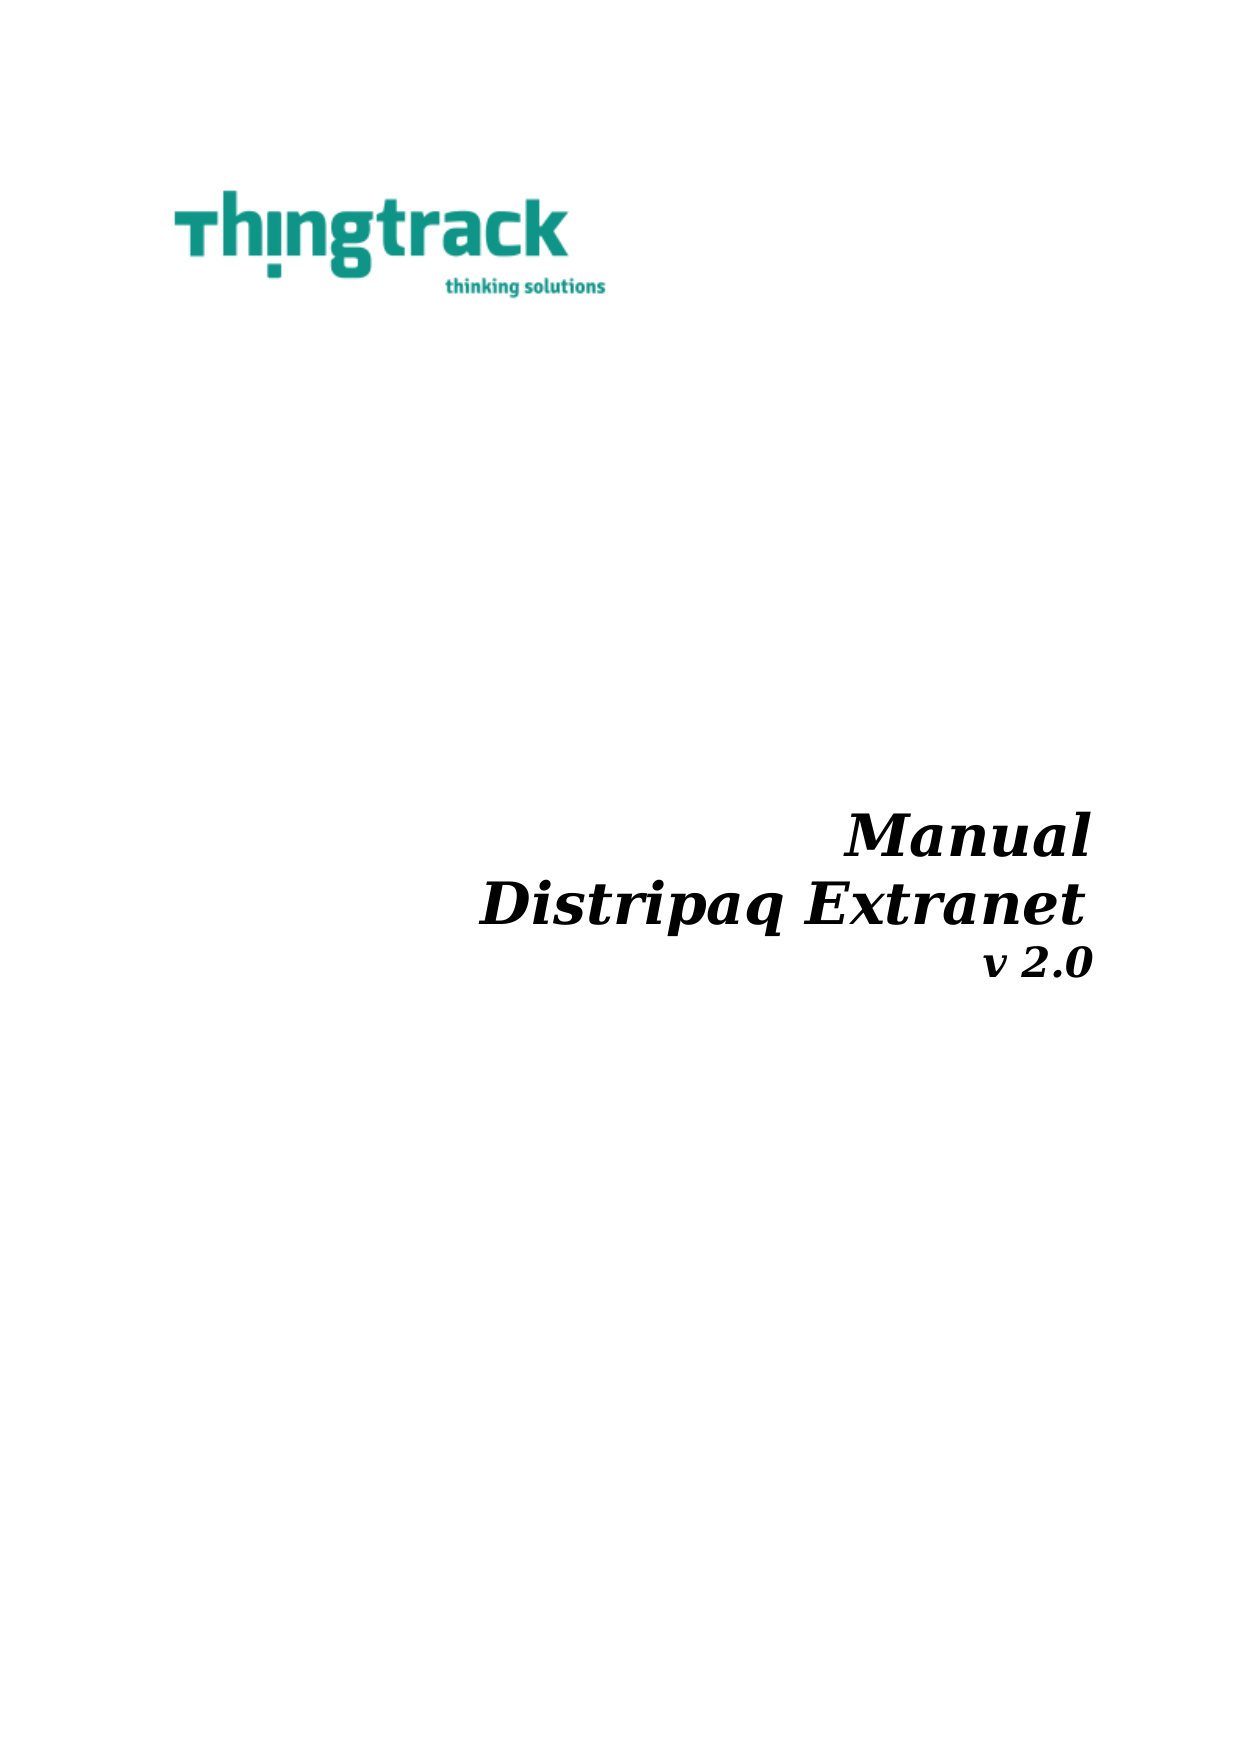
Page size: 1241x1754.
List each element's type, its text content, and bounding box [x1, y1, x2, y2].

picture [172, 162, 610, 319]
subtitle Manual Distripaq Extranet v 2.0 [188, 801, 1098, 987]
